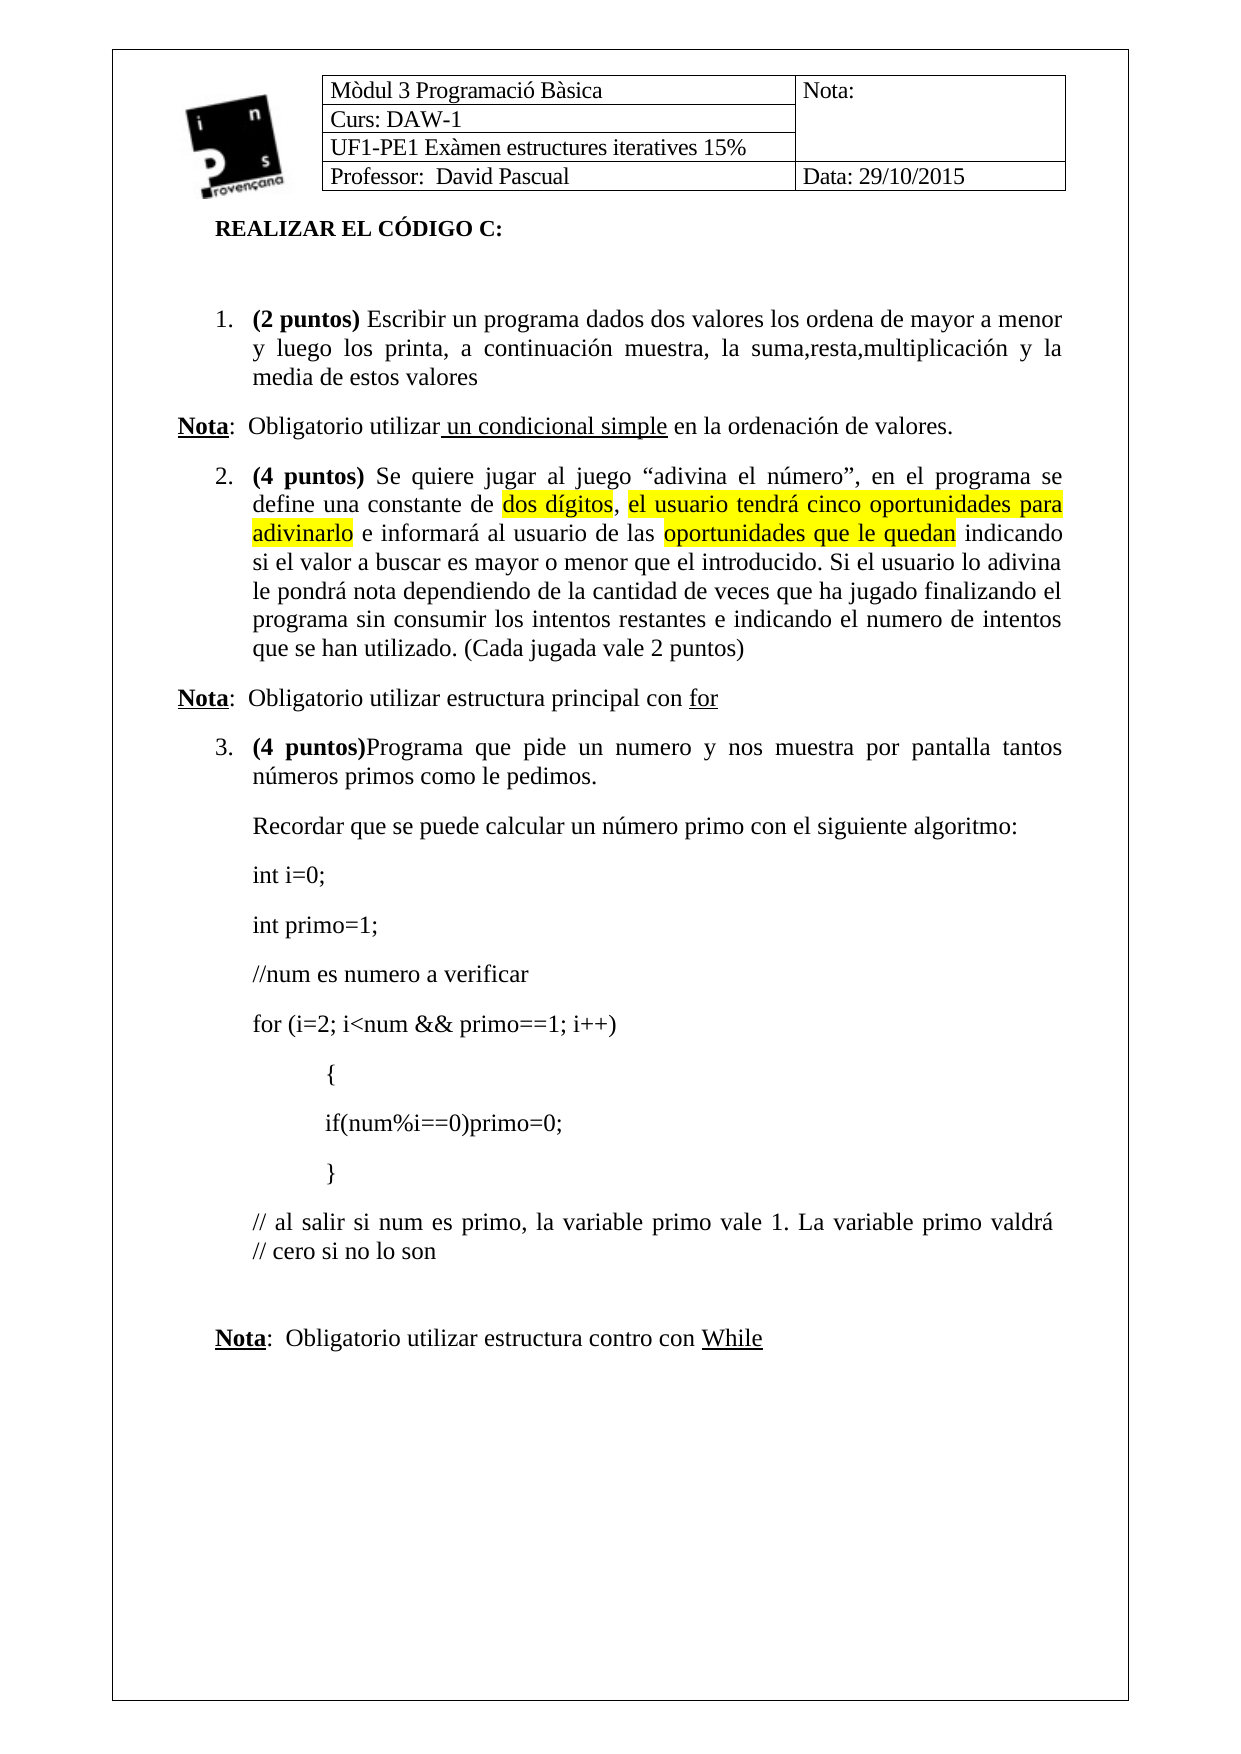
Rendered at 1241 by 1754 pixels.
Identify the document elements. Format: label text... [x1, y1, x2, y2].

text int primo=1; [177, 910, 1063, 939]
text for (i=2; i<num && primo==1; i++) [177, 1009, 1063, 1038]
text { [177, 1059, 1063, 1087]
text if(num%i==0)primo=0; [177, 1108, 1063, 1137]
list (4 puntos) Se quiere jugar al juego “adivina el número”, en el programa se define una constante de dos dígitos, el usuario tendrá cinco oportunidades para adivinarlo e informará al usuario de las oportunidades que le quedan indicando si el valor a buscar es mayor o menor que el introducido. Si el usuario lo adivina le pondrá nota dependiendo de la cantidad de veces que ha jugado finalizando el programa sin consumir los intentos restantes e indicando el numero de intentos que se han utilizado. (Cada jugada vale 2 puntos) [215, 461, 1063, 662]
picture [156, 94, 313, 199]
text Nota: Obligatorio utilizar estructura principal con for [177, 683, 1063, 712]
text Nota: Obligatorio utilizar un condicional simple en la ordenación de valores. [177, 411, 1063, 440]
list (2 puntos) Escribir un programa dados dos valores los ordena de mayor a menor y luego los printa, a continuación muestra, la suma,resta,multiplicación y la media de estos valores [215, 304, 1063, 390]
text Recordar que se puede calcular un número primo con el siguiente algoritmo: [177, 811, 1063, 839]
list (4 puntos)Programa que pide un numero y nos muestra por pantalla tantos números primos como le pedimos. [215, 732, 1063, 790]
text // al salir si num es primo, la variable primo vale 1. La variable primo valdrá // cero si no lo son [177, 1207, 1063, 1265]
text //num es numero a verificar [177, 959, 1063, 988]
text Nota: Obligatorio utilizar estructura contro con While [215, 1323, 1063, 1352]
text REALIZAR EL CÓDIGO C: [215, 215, 1063, 241]
text } [177, 1158, 1063, 1187]
text int i=0; [177, 860, 1063, 889]
